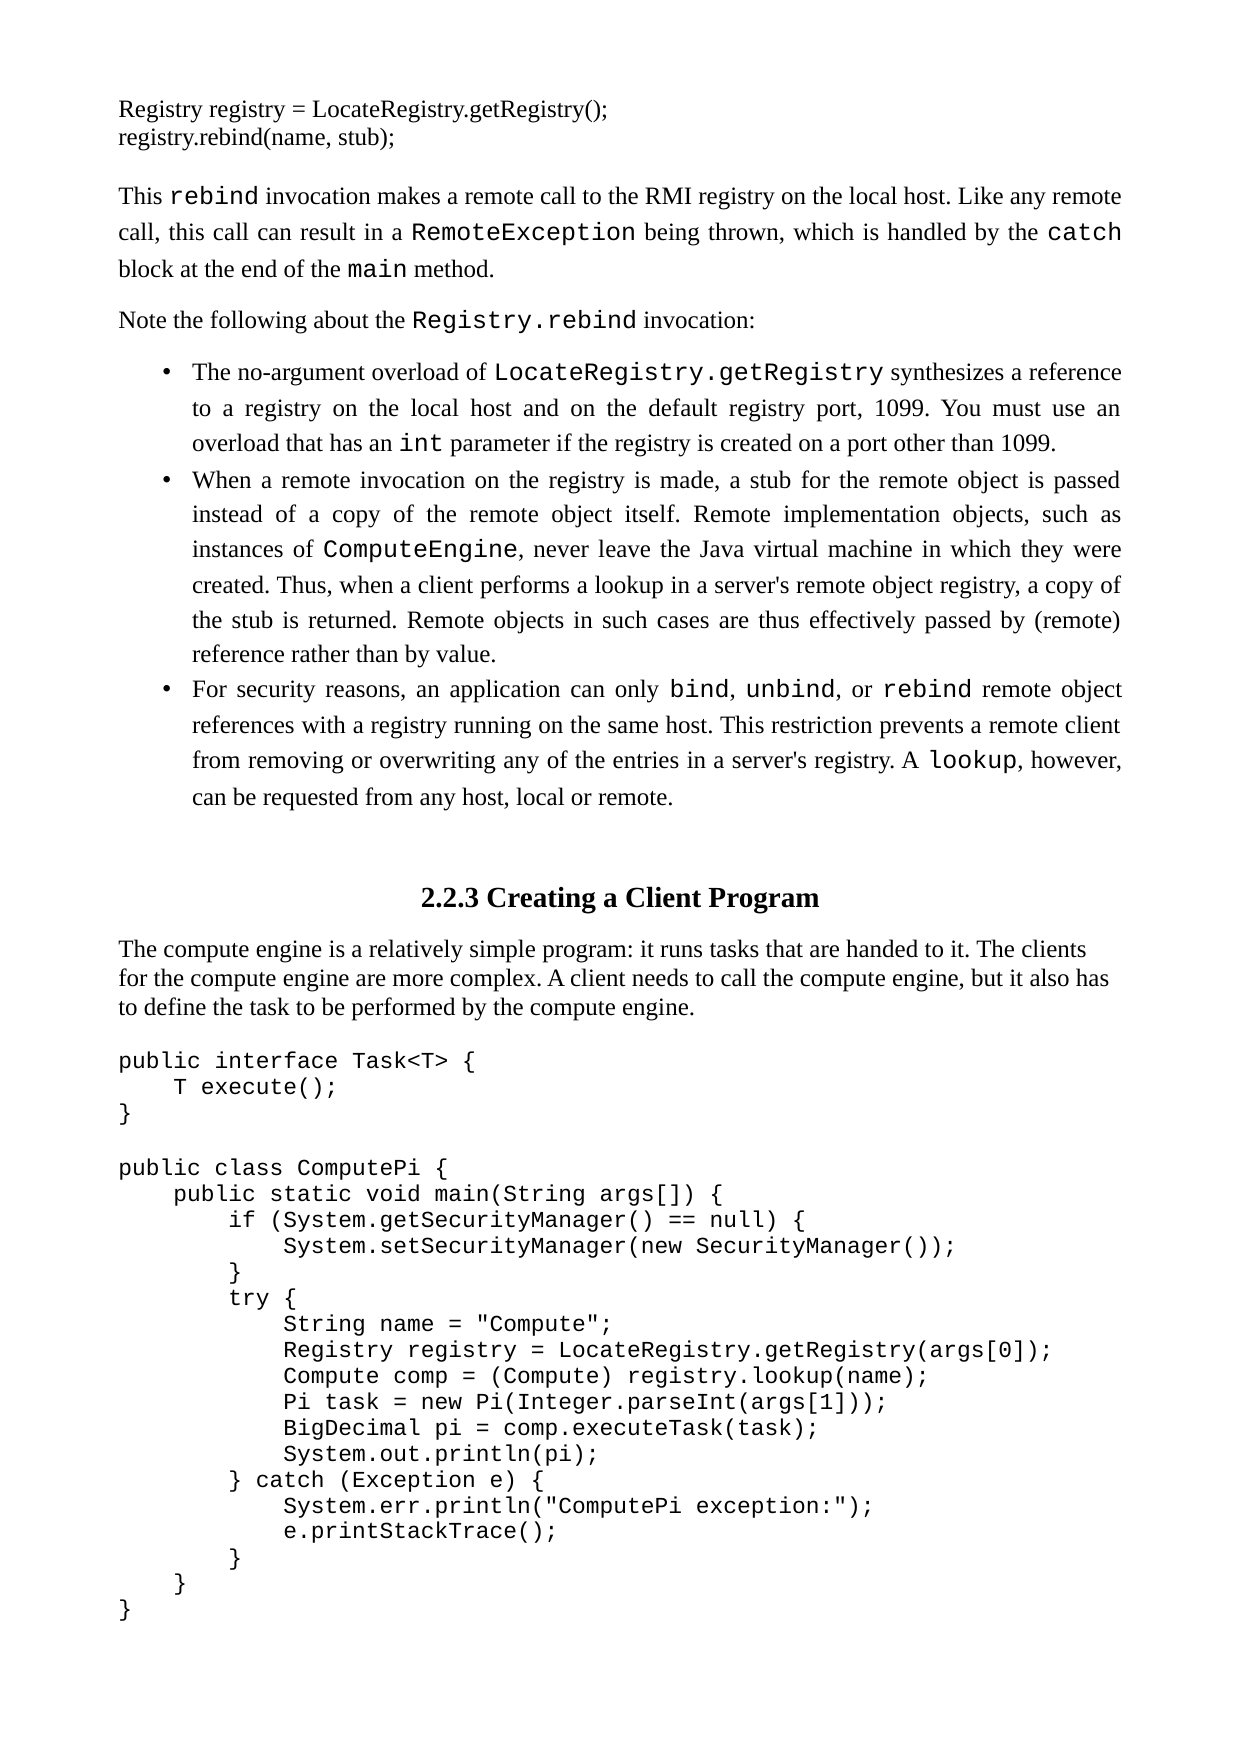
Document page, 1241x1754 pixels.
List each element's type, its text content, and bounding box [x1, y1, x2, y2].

text Note the following about the Registry.rebind invocation: [118, 305, 1122, 336]
text Registry registry = LocateRegistry.getRegistry(); [118, 94, 1122, 122]
text if (System.getSecurityManager() == null) { [118, 1209, 1122, 1234]
text System.setSecurityManager(new SecurityManager()); [118, 1234, 1122, 1261]
text try { [118, 1286, 1122, 1312]
text } [118, 1598, 1122, 1624]
text Registry registry = LocateRegistry.getRegistry(args[0]); [118, 1338, 1122, 1364]
text } [118, 1261, 1122, 1286]
text registry.rebind(name, stub); [118, 122, 1122, 151]
text 2.2.3 Creating a Client Program [118, 880, 1122, 913]
text System.out.println(pi); [118, 1442, 1122, 1468]
text The compute engine is a relatively simple program: it runs tasks that are handed to it. The clients for the compute engine are more complex. A client needs to call the compute engine, but it also has to define the task to be performed by the compute engine. [118, 934, 1122, 1021]
text } [118, 1101, 1122, 1127]
text String name = "Compute"; [118, 1312, 1122, 1338]
text } catch (Exception e) { [118, 1468, 1122, 1494]
text } [118, 1546, 1122, 1572]
text public class ComputePi { [118, 1157, 1122, 1183]
list The no-argument overload of LocateRegistry.getRegistry synthesizes a reference to a registry on the local host and on the default registry port, 1099. You must use an overload that has an int parameter if the registry is created on a port other than 1099. [162, 357, 1122, 459]
text public interface Task<T> { [118, 1049, 1122, 1075]
text e.printStackTrace(); [118, 1520, 1122, 1546]
list When a remote invocation on the registry is made, a stub for the remote object is passed instead of a copy of the remote object itself. Remote implementation objects, such as instances of ComputeEngine, never leave the Java virtual machine in which they were created. Thus, when a client performs a lookup in a server's remote object registry, a copy of the stub is returned. Remote objects in such cases are thus effectively passed by (remote) reference rather than by value. [162, 465, 1122, 668]
text System.err.println("ComputePi exception:"); [118, 1494, 1122, 1520]
text public static void main(String args[]) { [118, 1183, 1122, 1209]
list For security reasons, an application can only bind, unbind, or rebind remote object references with a registry running on the same host. This restriction prevents a remote client from removing or overwriting any of the entries in a server's registry. A lookup, however, can be requested from any host, local or remote. [162, 674, 1122, 810]
text } [118, 1572, 1122, 1598]
text Compute comp = (Compute) registry.lookup(name); [118, 1364, 1122, 1390]
text T execute(); [118, 1075, 1122, 1101]
text BigDecimal pi = comp.executeTask(task); [118, 1416, 1122, 1442]
text This rebind invocation makes a remote call to the RMI registry on the local host. Like any remote call, this call can result in a RemoteException being thrown, which is handled by the catch block at the end of the main method. [118, 181, 1122, 285]
text Pi task = new Pi(Integer.parseInt(args[1])); [118, 1390, 1122, 1416]
